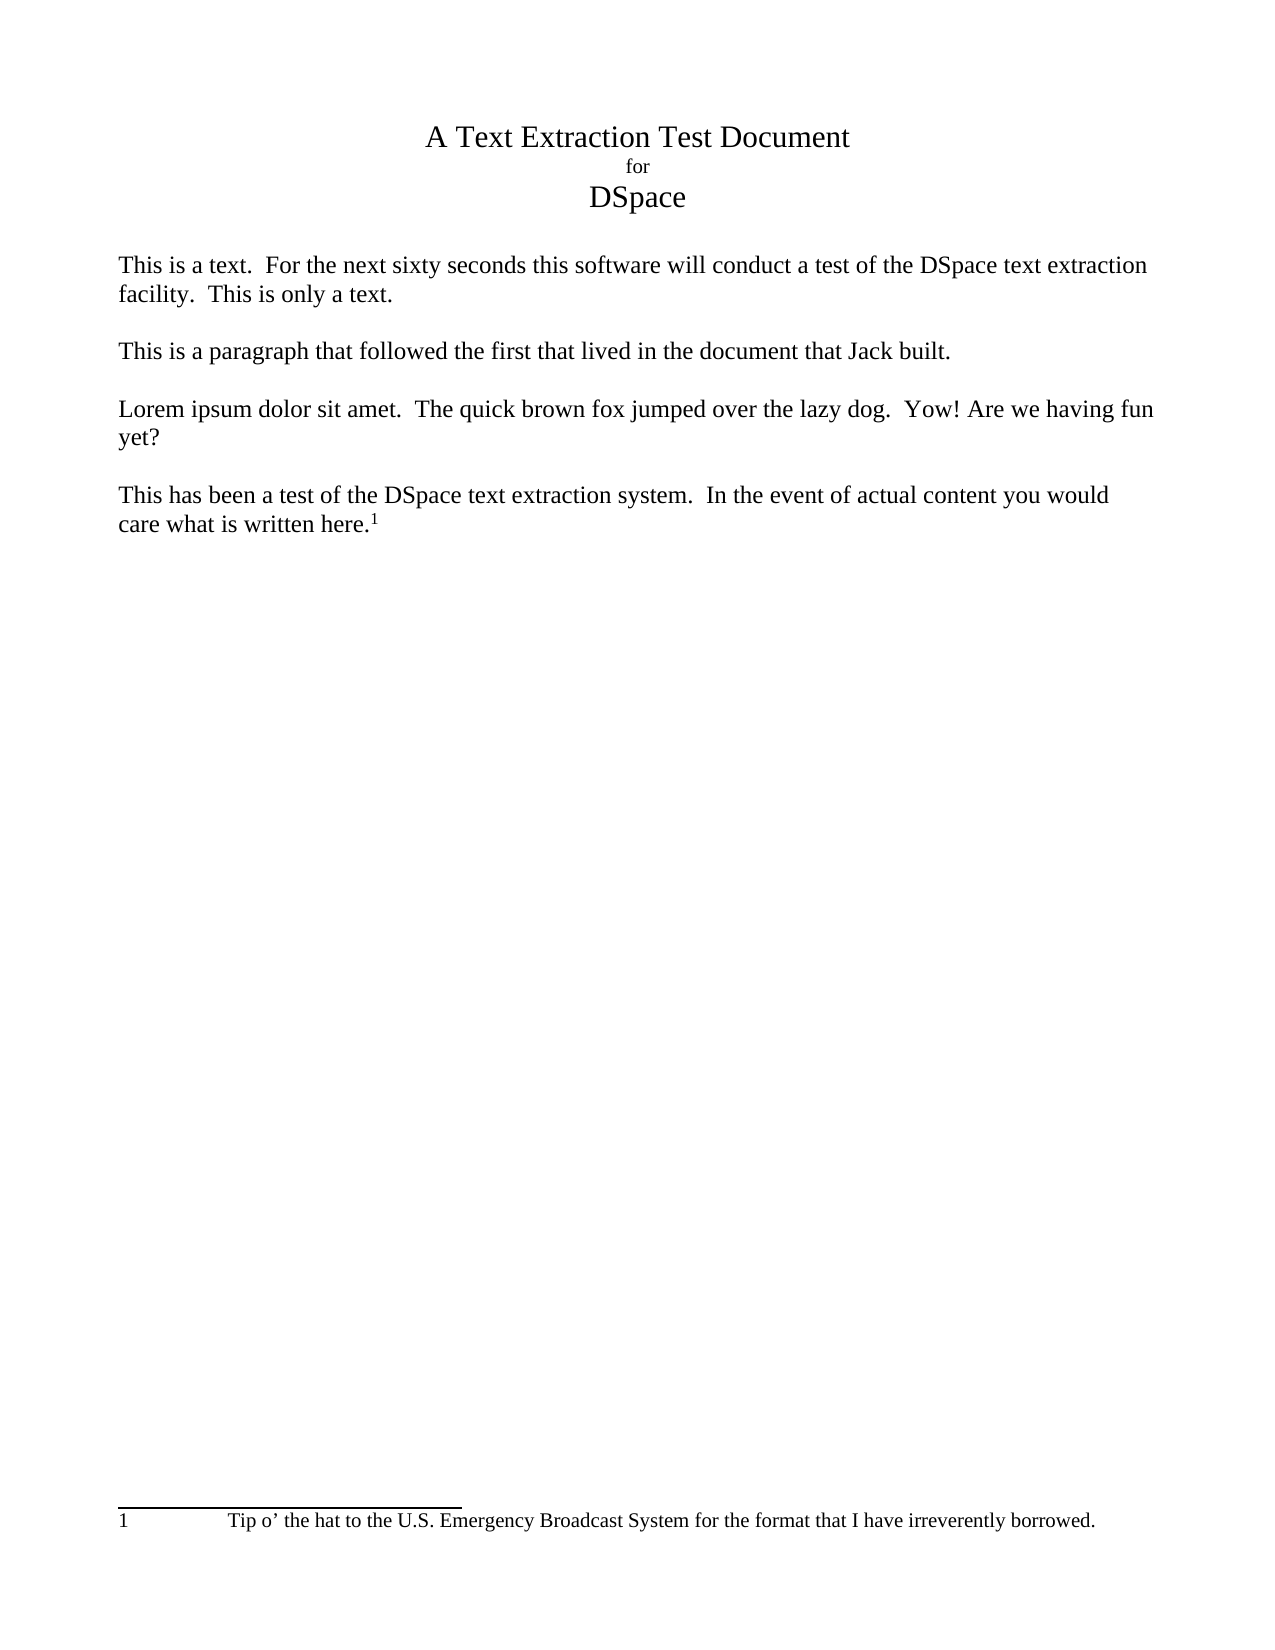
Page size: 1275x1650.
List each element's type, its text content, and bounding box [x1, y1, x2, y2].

text This has been a test of the DSpace text extraction system. In the event of actual content you would care what is written here. [118, 480, 1157, 537]
text This is a paragraph that followed the first that lived in the document that Jack built. [118, 336, 1157, 365]
text Tip o’ the hat to the U.S. Emergency Broadcast System for the format that I have irreverently borrowed. [118, 1508, 1157, 1532]
text A Text Extraction Test Document [118, 118, 1157, 154]
text Lorem ipsum dolor sit amet. The quick brown fox jumped over the lazy dog. Yow! Are we having fun yet? [118, 394, 1157, 451]
text This is a text. For the next sixty seconds this software will conduct a test of the DSpace text extraction facility. This is only a text. [118, 250, 1157, 307]
text for [118, 154, 1157, 178]
text DSpace [118, 178, 1157, 214]
